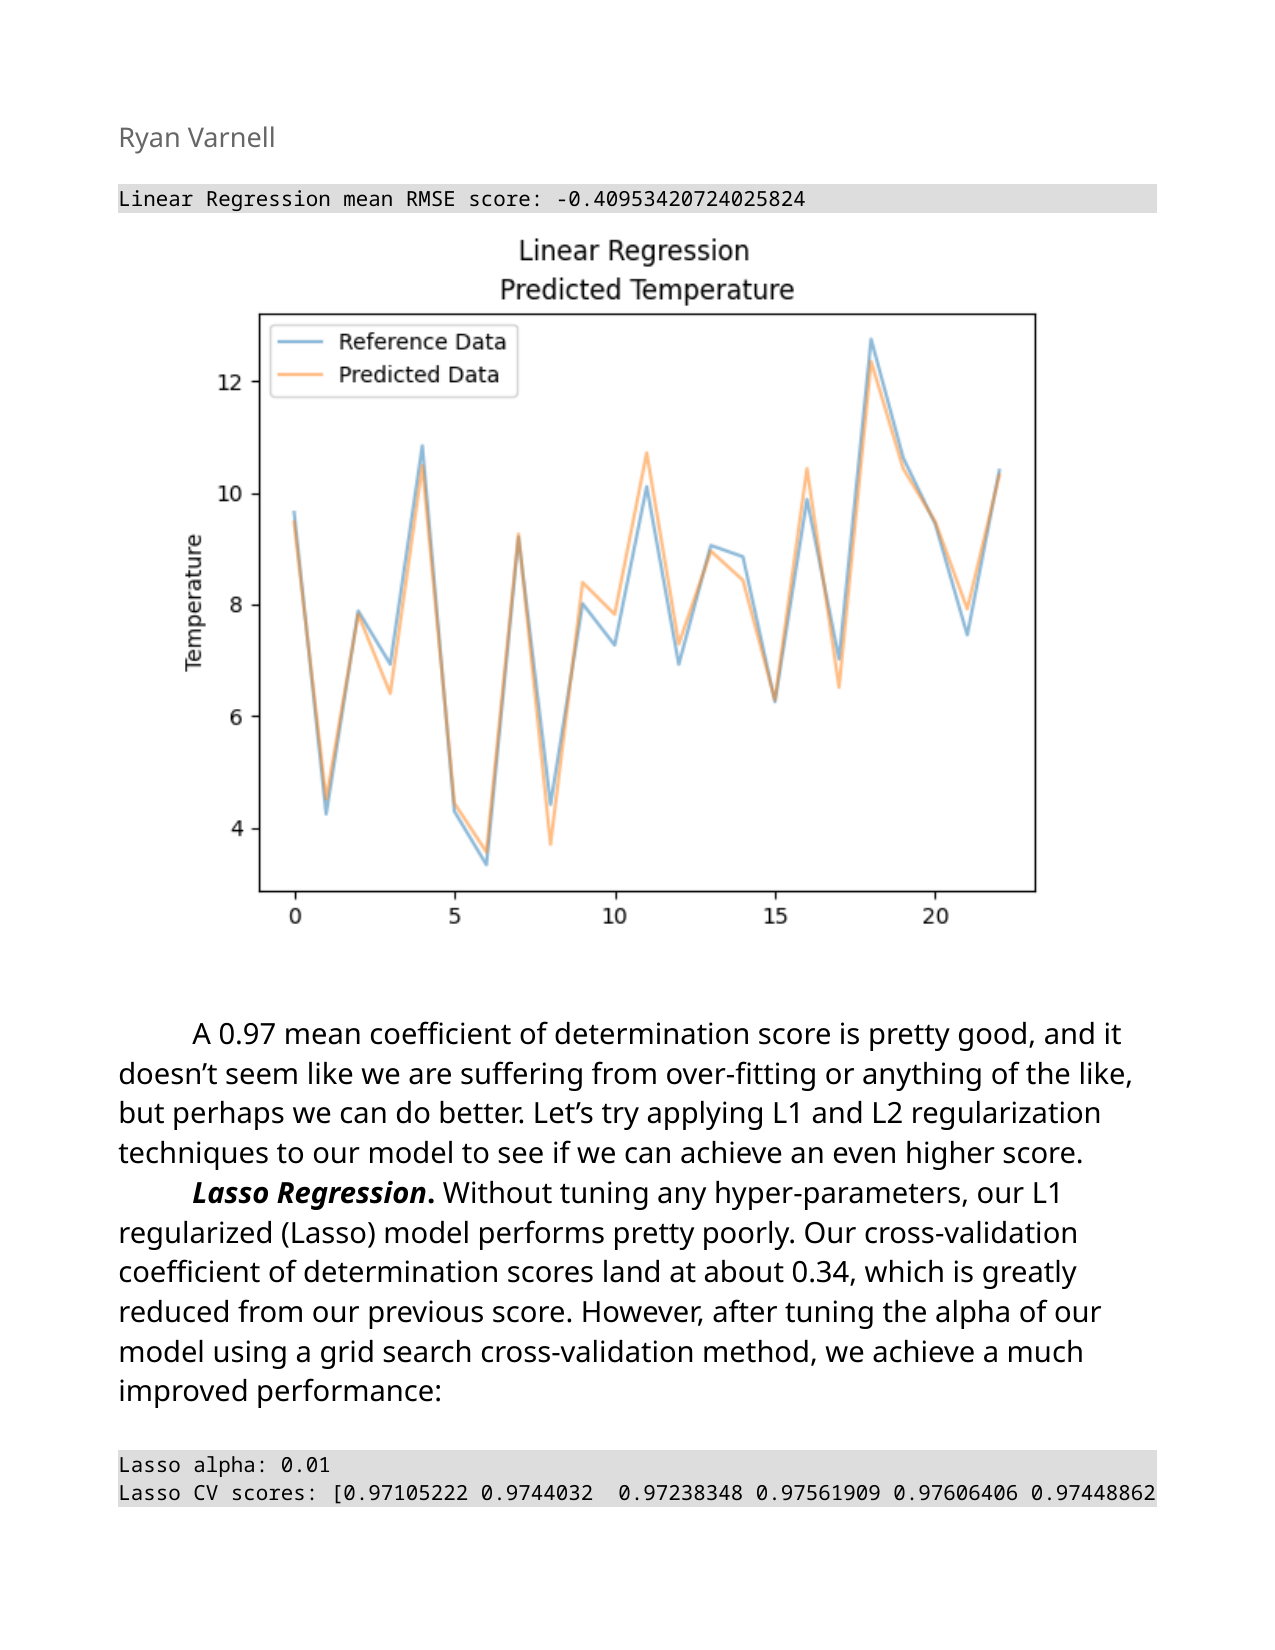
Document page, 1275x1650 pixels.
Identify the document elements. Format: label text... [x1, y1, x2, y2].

text Lasso CV scores: [0.97105222 0.9744032 0.97238348 0.97561909 0.97606406 0.97448862 [118, 1478, 1157, 1507]
text Lasso alpha: 0.01 [118, 1450, 1157, 1478]
text Lasso Regression. Without tuning any hyper-parameters, our L1 regularized (Lasso) model performs pretty poorly. Our cross-validation coefficient of determination scores land at about 0.34, which is greatly reduced from our previous score. However, after tuning the alpha of our model using a grid search cross-validation method, we achieve a much improved performance: [118, 1172, 1157, 1410]
text Linear Regression mean RMSE score: -0.40953420724025824 [118, 184, 1157, 213]
text A 0.97 mean coefficient of determination score is pretty good, and it doesn’t seem like we are suffering from over-fitting or anything of the like, but perhaps we can do better. Let’s try applying L1 and L2 regularization techniques to our model to see if we can achieve an even higher score. [118, 1013, 1157, 1172]
picture [134, 223, 1135, 974]
